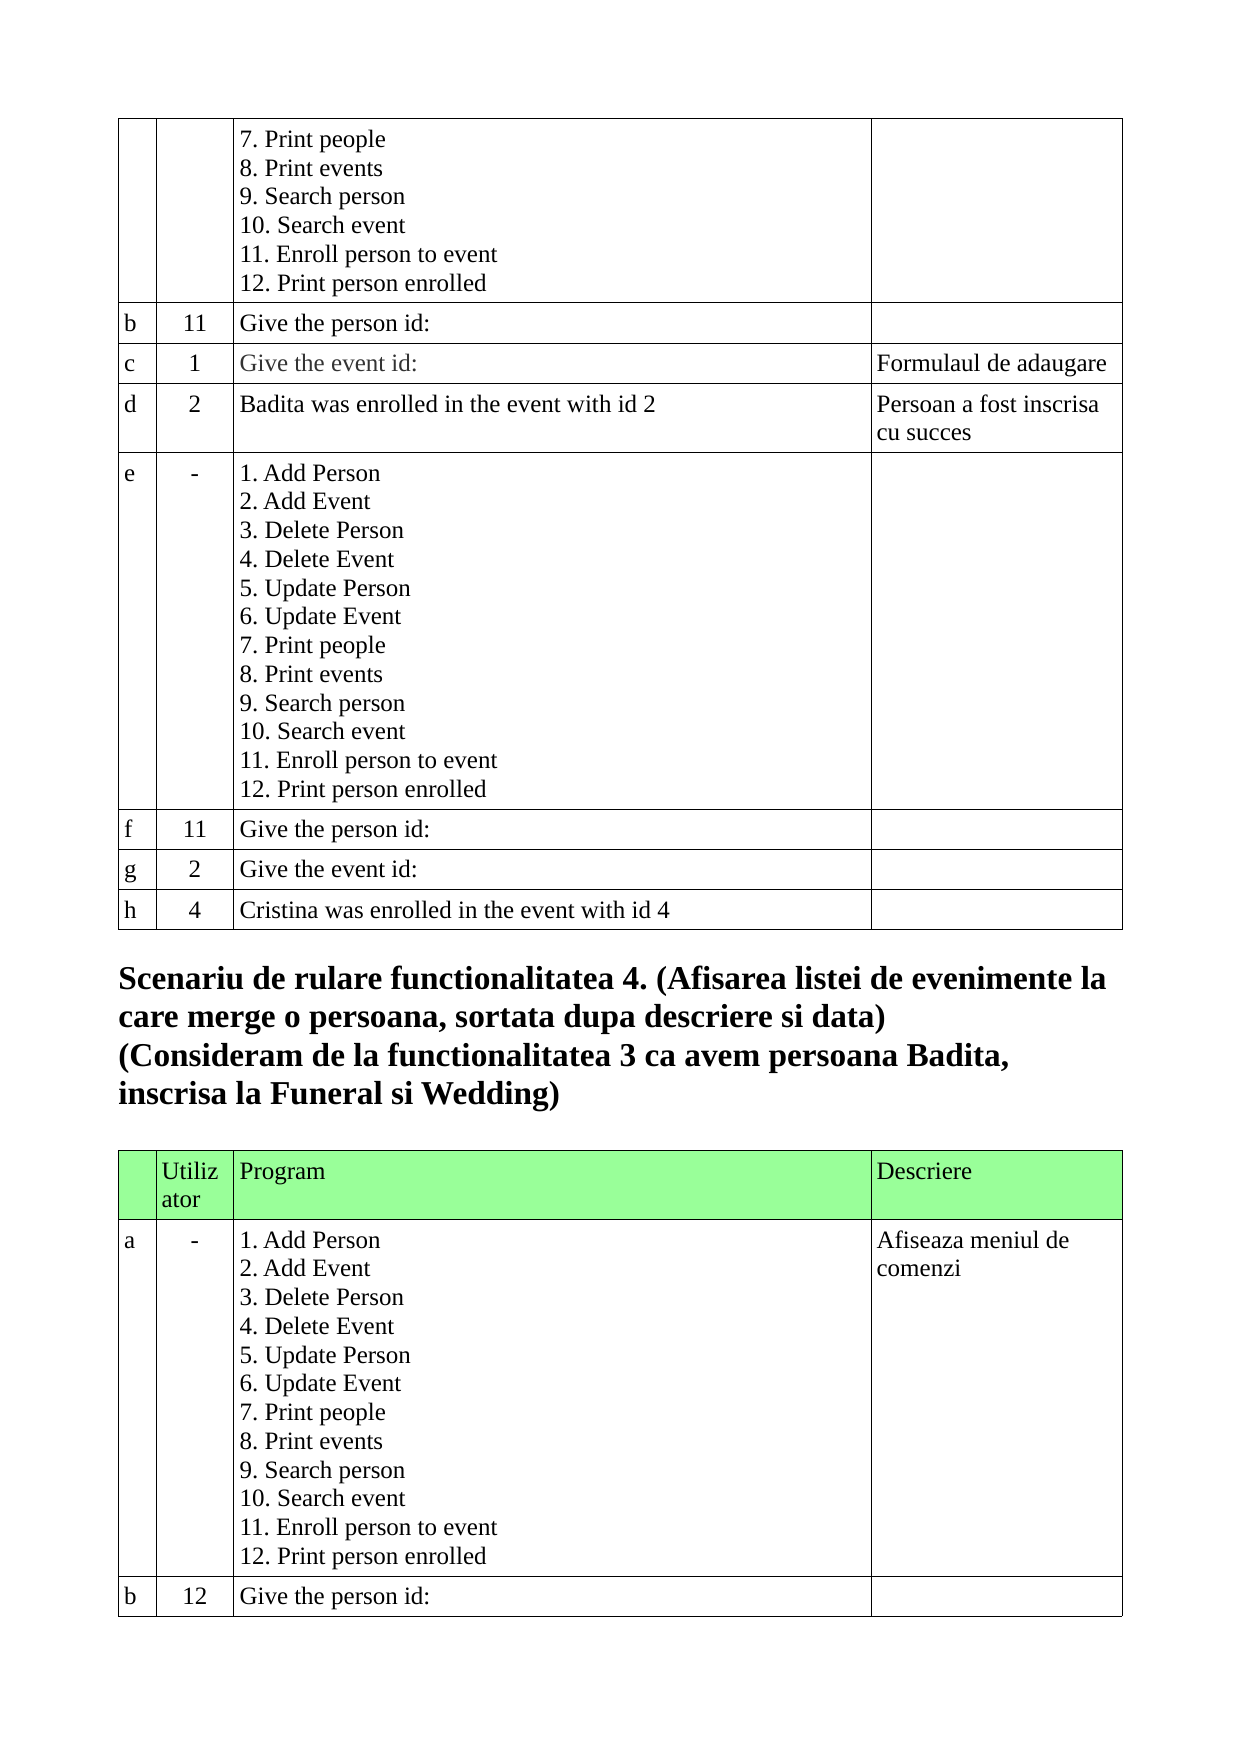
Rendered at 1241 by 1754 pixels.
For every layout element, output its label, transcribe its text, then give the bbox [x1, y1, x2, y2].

table_cell 1. Add Person 2. Add Event 3. Delete Person 4. Delete Event 5. Update Person 6. Update Event 7. Print people 8. Print events 9. Search person 10. Search event 11. Enroll person to event 12. Print person enrolled [234, 1220, 871, 1576]
table_cell 11 [157, 810, 233, 849]
table_cell f [119, 810, 156, 849]
table_header Descriere [872, 1151, 1122, 1219]
table_cell Formulaul de adaugare [872, 344, 1122, 383]
table_cell Persoan a fost inscrisa cu succes [872, 384, 1122, 452]
table_cell - [157, 453, 233, 808]
table_cell b [119, 303, 156, 342]
table_header [119, 1151, 156, 1219]
table_cell Give the event id: [234, 344, 871, 383]
table_cell d [119, 384, 156, 452]
table_cell Badita was enrolled in the event with id 2 [234, 384, 871, 452]
table_cell 11 [157, 303, 233, 342]
table_header Utilizator [157, 1151, 233, 1219]
table_cell 4 [157, 890, 233, 929]
table_cell Give the person id: [234, 1577, 871, 1616]
table_cell Give the event id: [234, 850, 871, 889]
text (Consideram de la functionalitatea 3 ca avem persoana Badita, inscrisa la Funeral si Wedding) [118, 1035, 1122, 1112]
table_header Program [234, 1151, 871, 1219]
table_cell Give the person id: [234, 303, 871, 342]
table_cell 7. Print people 8. Print events 9. Search person 10. Search event 11. Enroll person to event 12. Print person enrolled [234, 119, 871, 302]
table_cell - [157, 119, 233, 302]
table_cell e [119, 453, 156, 808]
table_cell [872, 453, 1122, 808]
table_cell [872, 850, 1122, 889]
table_cell b [119, 1577, 156, 1616]
table_cell [872, 890, 1122, 929]
table_cell 2 [157, 850, 233, 889]
table_cell a [119, 1220, 156, 1576]
table_cell h [119, 890, 156, 929]
table_cell g [119, 850, 156, 889]
table_cell 1 [157, 344, 233, 383]
text Scenariu de rulare functionalitatea 4. (Afisarea listei de evenimente la care merge o persoana, sortata dupa descriere si data) [118, 958, 1122, 1035]
table_cell Afiseaza meniul de comenzi [872, 1220, 1122, 1576]
table_cell 2 [157, 384, 233, 452]
table_cell [872, 119, 1122, 302]
table_cell 1. Add Person 2. Add Event 3. Delete Person 4. Delete Event 5. Update Person 6. Update Event 7. Print people 8. Print events 9. Search person 10. Search event 11. Enroll person to event 12. Print person enrolled [234, 453, 871, 808]
table_cell - [157, 1220, 233, 1576]
table_cell [872, 303, 1122, 342]
table_cell 12 [157, 1577, 233, 1616]
table_cell [872, 1577, 1122, 1616]
table_cell [119, 119, 156, 302]
table_cell Give the person id: [234, 810, 871, 849]
table_cell c [119, 344, 156, 383]
table_cell [872, 810, 1122, 849]
table_cell Cristina was enrolled in the event with id 4 [234, 890, 871, 929]
